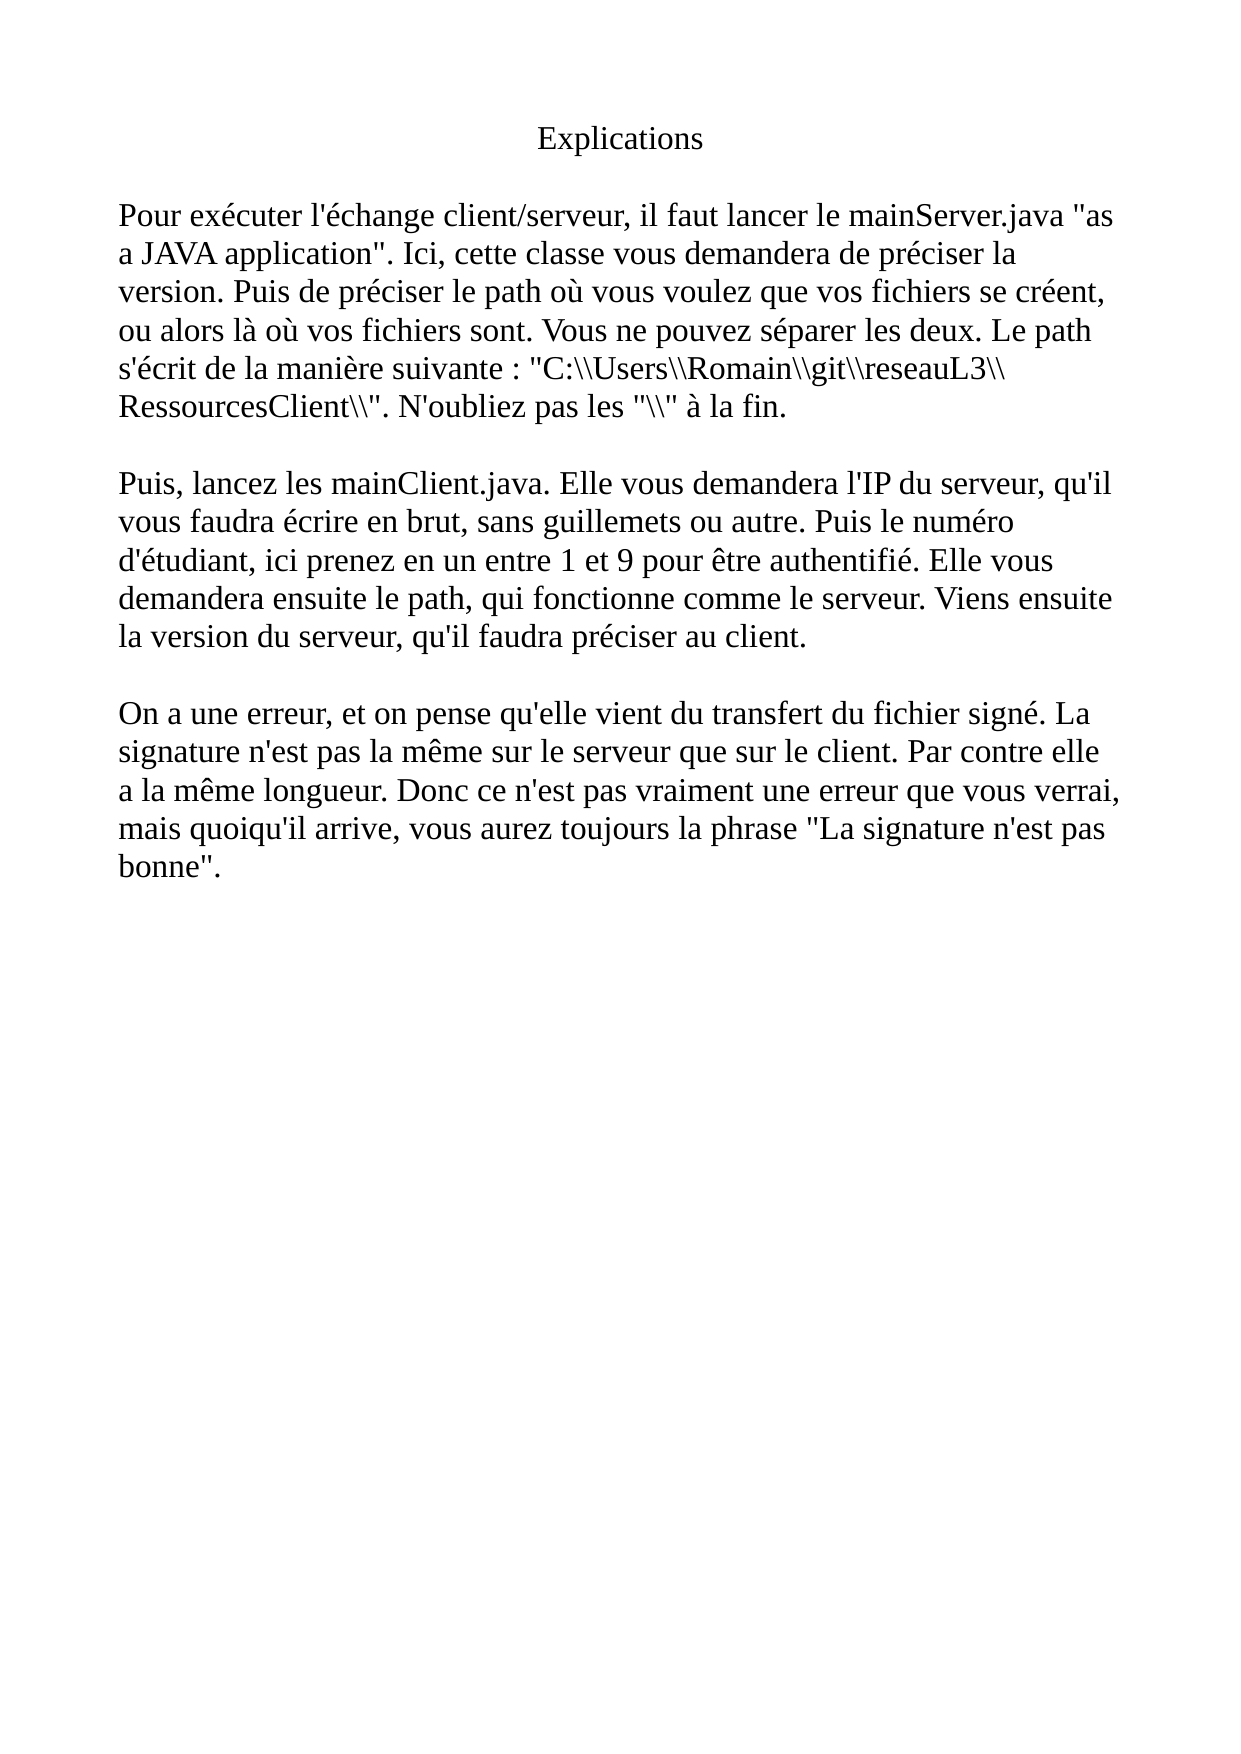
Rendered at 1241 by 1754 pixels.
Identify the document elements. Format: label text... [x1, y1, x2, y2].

text Explications [118, 118, 1122, 156]
text Puis, lancez les mainClient.java. Elle vous demandera l'IP du serveur, qu'il vous faudra écrire en brut, sans guillemets ou autre. Puis le numéro d'étudiant, ici prenez en un entre 1 et 9 pour être authentifié. Elle vous demandera ensuite le path, qui fonctionne comme le serveur. Viens ensuite la version du serveur, qu'il faudra préciser au client. [118, 463, 1122, 655]
text Pour exécuter l'échange client/serveur, il faut lancer le mainServer.java "as a JAVA application". Ici, cette classe vous demandera de préciser la version. Puis de préciser le path où vous voulez que vos fichiers se créent, ou alors là où vos fichiers sont. Vous ne pouvez séparer les deux. Le path s'écrit de la manière suivante : "C:\\Users\\Romain\\git\\reseauL3\\RessourcesClient\\". N'oubliez pas les "\\" à la fin. [118, 195, 1122, 425]
text On a une erreur, et on pense qu'elle vient du transfert du fichier signé. La signature n'est pas la même sur le serveur que sur le client. Par contre elle a la même longueur. Donc ce n'est pas vraiment une erreur que vous verrai, mais quoiqu'il arrive, vous aurez toujours la phrase "La signature n'est pas bonne". [118, 693, 1122, 885]
